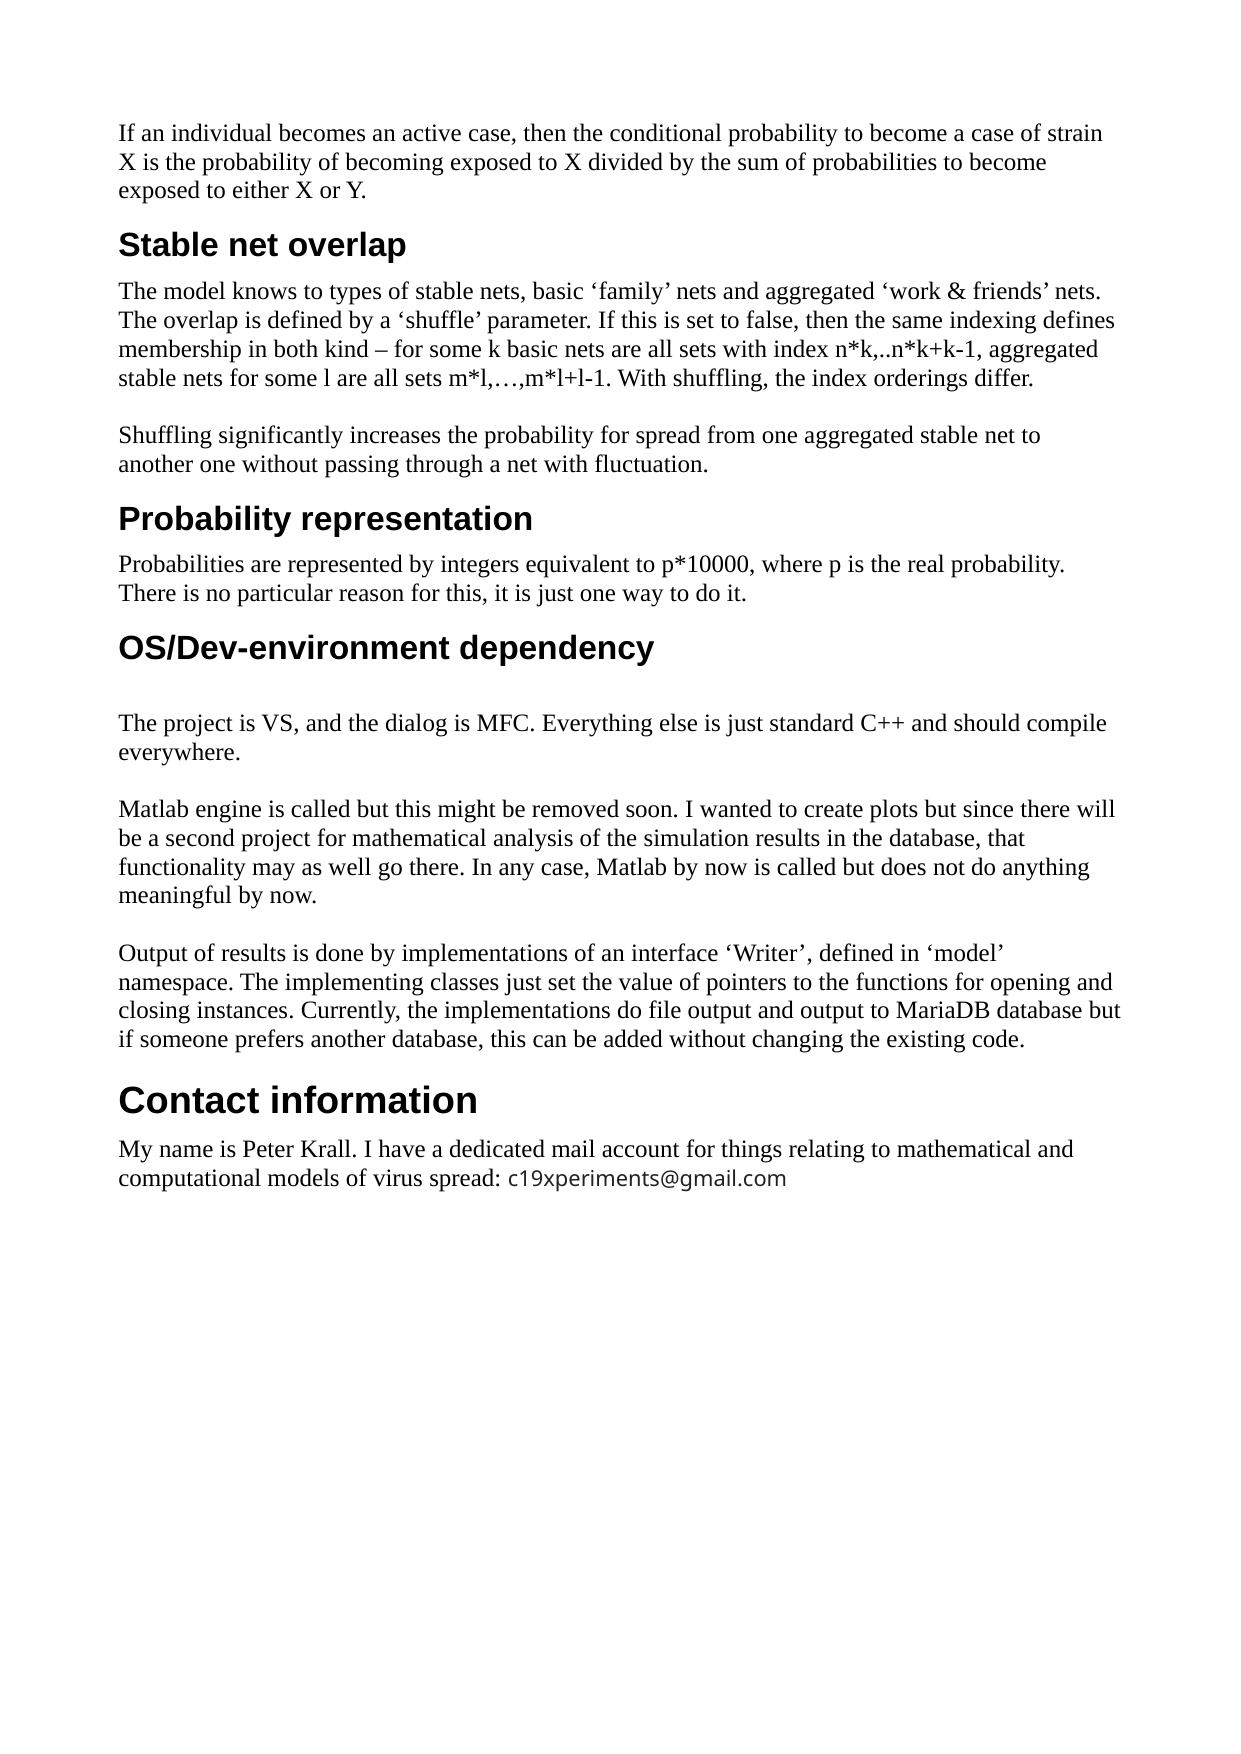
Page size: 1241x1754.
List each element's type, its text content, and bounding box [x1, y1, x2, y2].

text Probabilities are represented by integers equivalent to p*10000, where p is the real probability. There is no particular reason for this, it is just one way to do it. [118, 549, 1122, 607]
text If an individual becomes an active case, then the conditional probability to become a case of strain X is the probability of becoming exposed to X divided by the sum of probabilities to become exposed to either X or Y. [118, 118, 1122, 204]
text The project is VS, and the dialog is MFC. Everything else is just standard C++ and should compile everywhere. [118, 708, 1122, 765]
subtitle Probability representation [118, 498, 1122, 537]
text Shuffling significantly increases the probability for spread from one aggregated stable net to another one without passing through a net with fluctuation. [118, 420, 1122, 478]
text Output of results is done by implementations of an interface ‘Writer’, defined in ‘model’ namespace. The implementing classes just set the value of pointers to the functions for opening and closing instances. Currently, the implementations do file output and output to MariaDB database but if someone prefers another database, this can be added without changing the existing code. [118, 938, 1122, 1053]
text My name is Peter Krall. I have a dedicated mail account for things relating to mathematical and computational models of virus spread: c19xperiments@gmail.com [118, 1134, 1122, 1192]
text Matlab engine is called but this might be removed soon. I wanted to create plots but since there will be a second project for mathematical analysis of the simulation results in the database, that functionality may as well go there. In any case, Matlab by now is called but does not do anything meaningful by now. [118, 794, 1122, 909]
subtitle Stable net overlap [118, 225, 1122, 264]
text The model knows to types of stable nets, basic ‘family’ nets and aggregated ‘work & friends’ nets. The overlap is defined by a ‘shuffle’ parameter. If this is set to false, then the same indexing defines membership in both kind – for some k basic nets are all sets with index n*k,..n*k+k-1, aggregated stable nets for some l are all sets m*l,…,m*l+l-1. With shuffling, the index orderings differ. [118, 276, 1122, 391]
subtitle OS/Dev-environment dependency [118, 628, 1122, 667]
subtitle Contact information [118, 1078, 1122, 1121]
